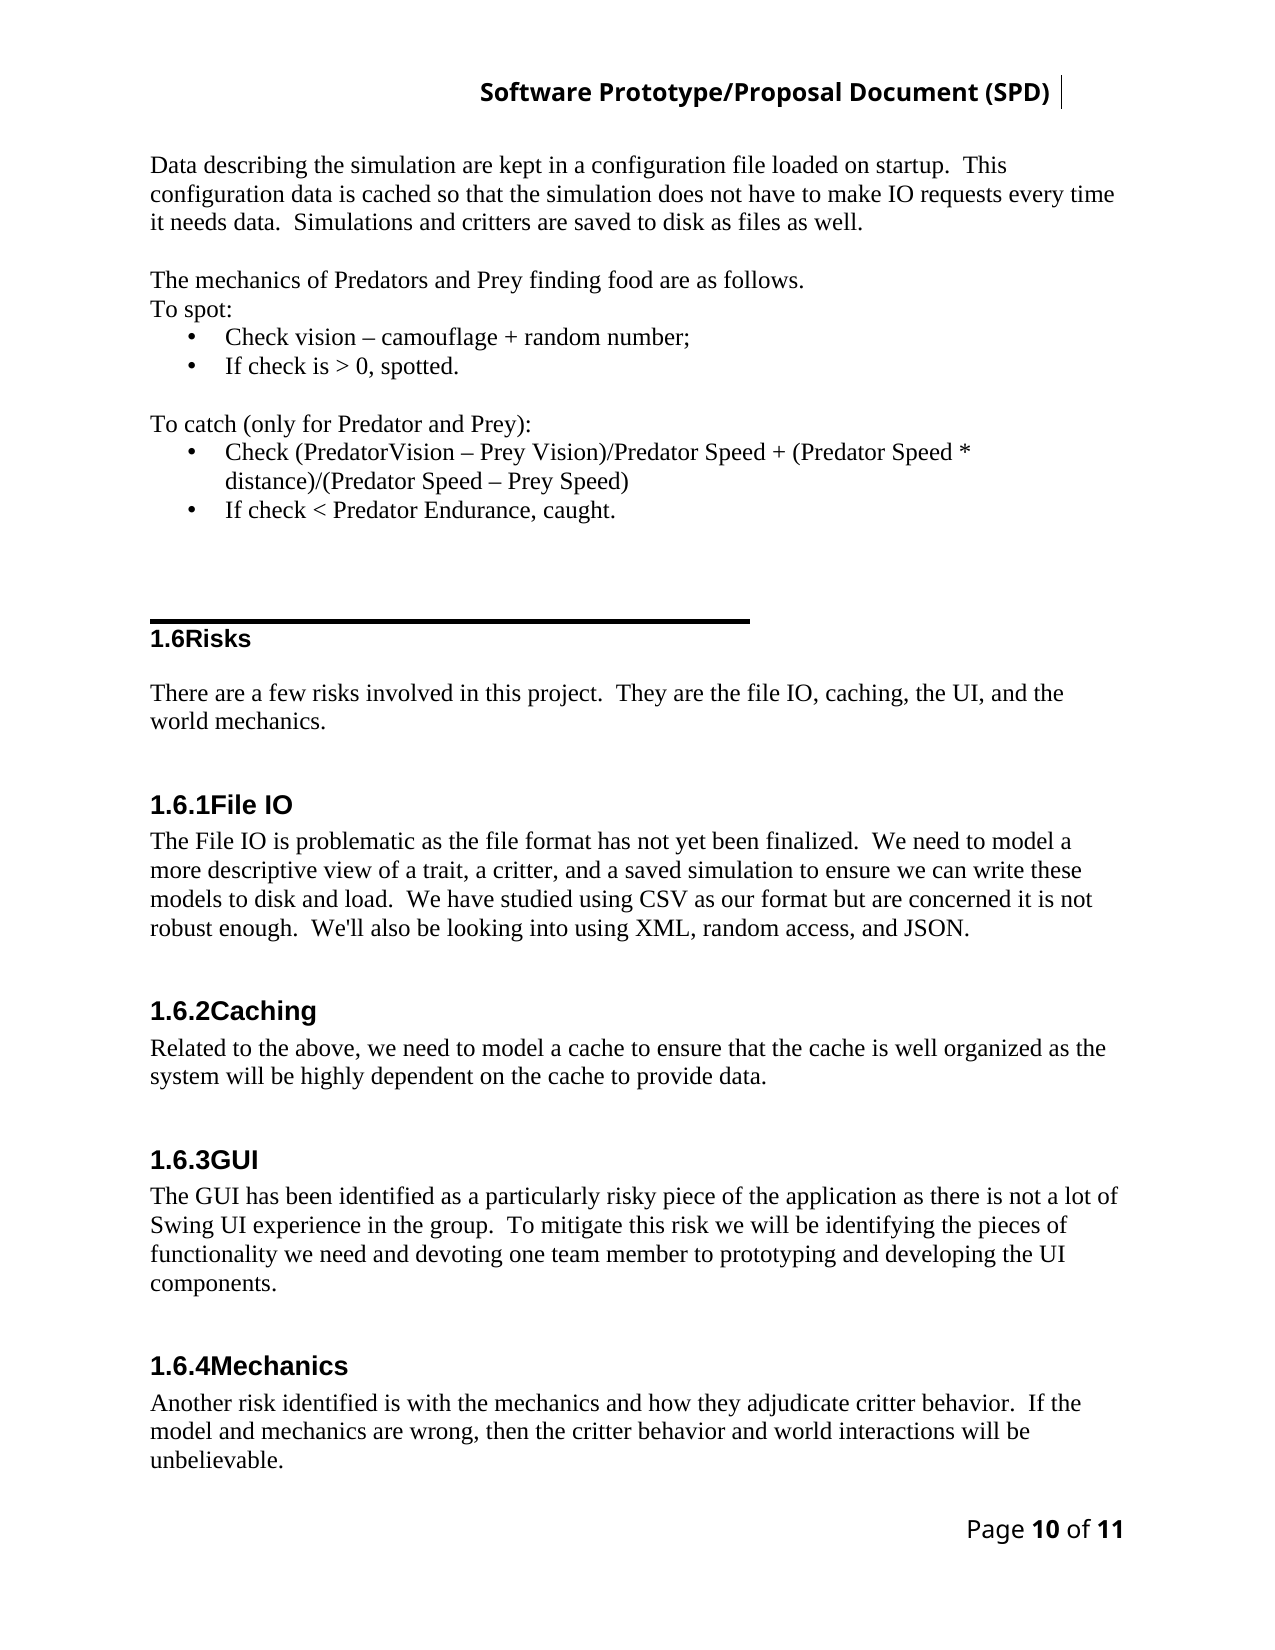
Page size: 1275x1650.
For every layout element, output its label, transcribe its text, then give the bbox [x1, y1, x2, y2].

text To catch (only for Predator and Prey): [150, 409, 1125, 437]
text Related to the above, we need to model a cache to ensure that the cache is well organized as the system will be highly dependent on the cache to provide data. [150, 1033, 1125, 1090]
list Check (PredatorVision – Prey Vision)/Predator Speed + (Predator Speed * distance)/(Predator Speed – Prey Speed) [187, 437, 1125, 495]
text The GUI has been identified as a particularly risky piece of the application as there is not a lot of Swing UI experience in the group. To mitigate this risk we will be identifying the pieces of functionality we need and devoting one team member to prototyping and developing the UI components. [150, 1181, 1125, 1296]
text To spot: [150, 294, 1125, 322]
subtitle Mechanics [150, 1350, 1125, 1381]
text The File IO is problematic as the file format has not yet been finalized. We need to model a more descriptive view of a trait, a critter, and a saved simulation to ensure we can write these models to disk and load. We have studied using CSV as our format but are concerned it is not robust enough. We'll also be looking into using XML, random access, and JSON. [150, 826, 1125, 941]
text There are a few risks involved in this project. They are the file IO, caching, the UI, and the world mechanics. [150, 678, 1125, 735]
subtitle File IO [150, 789, 1125, 820]
subtitle GUI [150, 1144, 1125, 1175]
text Another risk identified is with the mechanics and how they adjudicate critter behavior. If the model and mechanics are wrong, then the critter behavior and world interactions will be unbelievable. [150, 1388, 1125, 1474]
subtitle Risks [150, 624, 750, 653]
text Data describing the simulation are kept in a configuration file loaded on startup. This configuration data is cached so that the simulation does not have to make IO requests every time it needs data. Simulations and critters are saved to disk as files as well. [150, 150, 1125, 236]
text The mechanics of Predators and Prey finding food are as follows. [150, 265, 1125, 294]
subtitle Caching [150, 995, 1125, 1026]
list If check is > 0, spotted. [187, 351, 1125, 380]
list Check vision – camouflage + random number; [187, 322, 1125, 351]
list If check < Predator Endurance, caught. [187, 495, 1125, 524]
